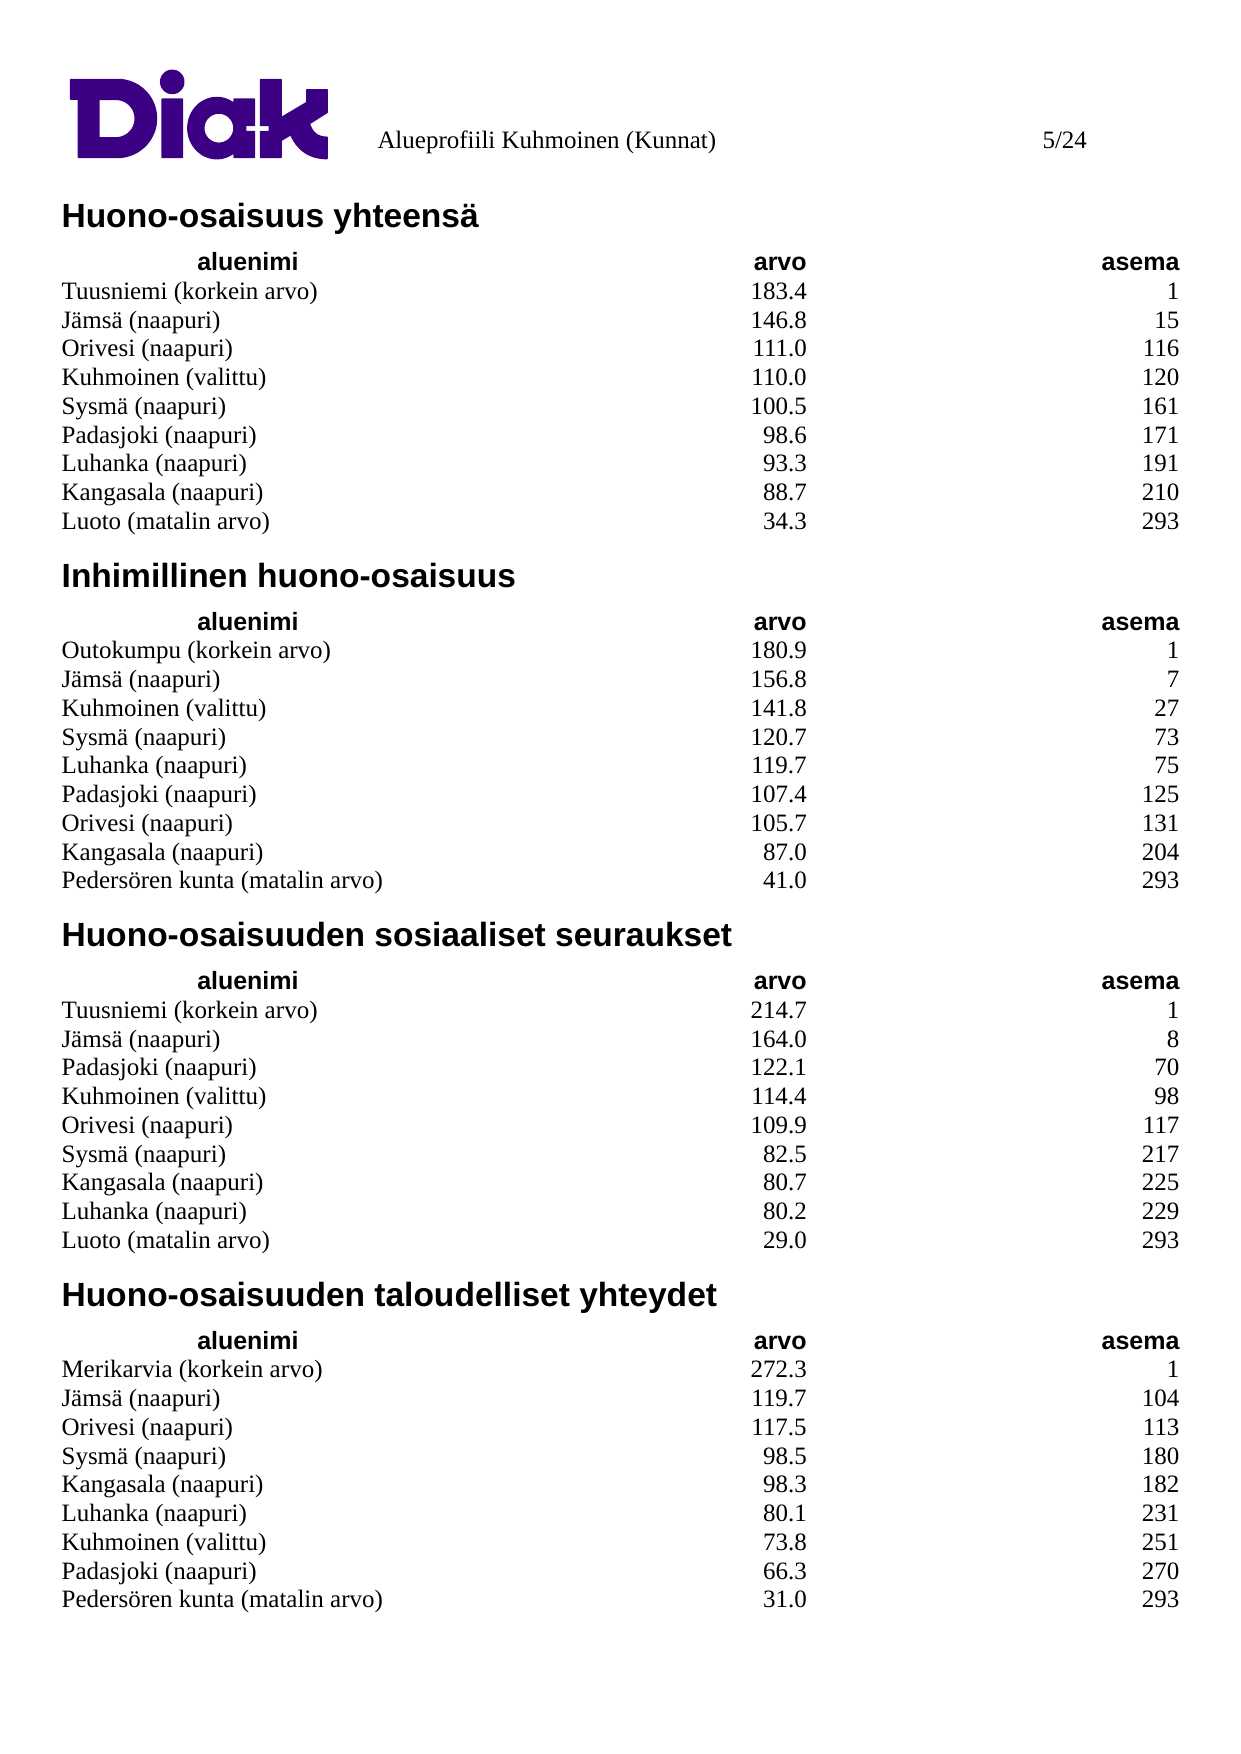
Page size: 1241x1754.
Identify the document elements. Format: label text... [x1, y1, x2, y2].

table_cell 80.1 [434, 1498, 806, 1527]
table_cell 1 [806, 995, 1179, 1024]
table_cell 229 [806, 1196, 1179, 1225]
table_cell 29.0 [434, 1225, 806, 1254]
table_cell 119.7 [434, 751, 806, 779]
table_cell Kuhmoinen (valittu) [61, 362, 434, 391]
table_cell Outokumpu (korkein arvo) [61, 636, 434, 664]
subtitle Huono-osaisuuden sosiaaliset seuraukset [61, 915, 1179, 954]
table_cell 293 [806, 1585, 1179, 1613]
subtitle Huono-osaisuuden taloudelliset yhteydet [61, 1274, 1179, 1313]
table_cell Padasjoki (naapuri) [61, 779, 434, 808]
table_cell 161 [806, 391, 1179, 420]
table_cell Kangasala (naapuri) [61, 837, 434, 866]
table_cell 73 [806, 722, 1179, 751]
table_cell Jämsä (naapuri) [61, 1383, 434, 1412]
table_header arvo [434, 607, 806, 636]
table_cell 251 [806, 1527, 1179, 1556]
table_cell Orivesi (naapuri) [61, 1110, 434, 1139]
table_cell 66.3 [434, 1556, 806, 1584]
table_cell 98 [806, 1081, 1179, 1110]
table_cell 116 [806, 334, 1179, 362]
table_cell 109.9 [434, 1110, 806, 1139]
table_cell 31.0 [434, 1585, 806, 1613]
table_cell 1 [806, 276, 1179, 305]
table_cell 1 [806, 636, 1179, 664]
table_cell 171 [806, 420, 1179, 448]
table_cell 141.8 [434, 693, 806, 722]
table_cell 180 [806, 1441, 1179, 1469]
table_cell Orivesi (naapuri) [61, 1412, 434, 1441]
table_cell 293 [806, 866, 1179, 894]
table_header aluenimi [61, 1326, 434, 1354]
table_header arvo [434, 966, 806, 995]
table_cell 88.7 [434, 477, 806, 506]
table_cell Jämsä (naapuri) [61, 305, 434, 333]
table_cell 41.0 [434, 866, 806, 894]
table_cell 117 [806, 1110, 1179, 1139]
table_cell 87.0 [434, 837, 806, 866]
table_cell 231 [806, 1498, 1179, 1527]
table_cell 80.2 [434, 1196, 806, 1225]
table_cell Luhanka (naapuri) [61, 1498, 434, 1527]
table_cell Sysmä (naapuri) [61, 722, 434, 751]
table_cell 293 [806, 506, 1179, 535]
table_cell 8 [806, 1024, 1179, 1052]
table_cell 82.5 [434, 1139, 806, 1167]
table_cell Luoto (matalin arvo) [61, 1225, 434, 1254]
table_cell Kuhmoinen (valittu) [61, 1081, 434, 1110]
table_header asema [806, 966, 1179, 995]
table_cell 217 [806, 1139, 1179, 1167]
table_cell 80.7 [434, 1168, 806, 1196]
table_cell 15 [806, 305, 1179, 333]
table_cell Padasjoki (naapuri) [61, 1556, 434, 1584]
table_cell 164.0 [434, 1024, 806, 1052]
table_cell 105.7 [434, 808, 806, 837]
table_cell Luhanka (naapuri) [61, 1196, 434, 1225]
table_cell 104 [806, 1383, 1179, 1412]
table_cell Jämsä (naapuri) [61, 1024, 434, 1052]
table_cell Jämsä (naapuri) [61, 664, 434, 693]
table_cell Pedersören kunta (matalin arvo) [61, 866, 434, 894]
table_cell 111.0 [434, 334, 806, 362]
table_cell 204 [806, 837, 1179, 866]
table_cell 70 [806, 1053, 1179, 1081]
table_cell 293 [806, 1225, 1179, 1254]
table_cell 180.9 [434, 636, 806, 664]
table_cell 182 [806, 1470, 1179, 1498]
table_cell 125 [806, 779, 1179, 808]
table_cell Kangasala (naapuri) [61, 477, 434, 506]
table_cell 100.5 [434, 391, 806, 420]
table_cell Luhanka (naapuri) [61, 751, 434, 779]
table_cell 119.7 [434, 1383, 806, 1412]
table_cell 120 [806, 362, 1179, 391]
table_cell 120.7 [434, 722, 806, 751]
table_header aluenimi [61, 966, 434, 995]
table_cell 214.7 [434, 995, 806, 1024]
table_cell 117.5 [434, 1412, 806, 1441]
table_cell 27 [806, 693, 1179, 722]
table_cell 131 [806, 808, 1179, 837]
table_cell Padasjoki (naapuri) [61, 1053, 434, 1081]
table_cell 93.3 [434, 449, 806, 477]
table_cell 146.8 [434, 305, 806, 333]
table_header arvo [434, 1326, 806, 1354]
table_cell 272.3 [434, 1355, 806, 1383]
table_cell Tuusniemi (korkein arvo) [61, 995, 434, 1024]
table_cell Luhanka (naapuri) [61, 449, 434, 477]
table_cell 1 [806, 1355, 1179, 1383]
table_cell Sysmä (naapuri) [61, 1441, 434, 1469]
table_cell 75 [806, 751, 1179, 779]
table_cell 210 [806, 477, 1179, 506]
table_cell 191 [806, 449, 1179, 477]
table_cell Orivesi (naapuri) [61, 334, 434, 362]
table_header asema [806, 247, 1179, 276]
table_cell 73.8 [434, 1527, 806, 1556]
table_cell Kangasala (naapuri) [61, 1470, 434, 1498]
table_header asema [806, 1326, 1179, 1354]
table_cell 34.3 [434, 506, 806, 535]
table_cell Sysmä (naapuri) [61, 1139, 434, 1167]
subtitle Inhimillinen huono-osaisuus [61, 556, 1179, 594]
table_header aluenimi [61, 247, 434, 276]
table_cell 122.1 [434, 1053, 806, 1081]
table_header arvo [434, 247, 806, 276]
table_cell Kangasala (naapuri) [61, 1168, 434, 1196]
table_cell 270 [806, 1556, 1179, 1584]
table_cell 156.8 [434, 664, 806, 693]
table_cell 113 [806, 1412, 1179, 1441]
table_cell Padasjoki (naapuri) [61, 420, 434, 448]
table_cell 183.4 [434, 276, 806, 305]
table_cell 7 [806, 664, 1179, 693]
table_cell Orivesi (naapuri) [61, 808, 434, 837]
table_cell Pedersören kunta (matalin arvo) [61, 1585, 434, 1613]
table_cell Kuhmoinen (valittu) [61, 1527, 434, 1556]
table_cell 107.4 [434, 779, 806, 808]
table_header asema [806, 607, 1179, 636]
table_header aluenimi [61, 607, 434, 636]
table_cell Sysmä (naapuri) [61, 391, 434, 420]
table_cell 98.6 [434, 420, 806, 448]
table_cell Tuusniemi (korkein arvo) [61, 276, 434, 305]
table_cell Merikarvia (korkein arvo) [61, 1355, 434, 1383]
table_cell 114.4 [434, 1081, 806, 1110]
table_cell 110.0 [434, 362, 806, 391]
table_cell 98.3 [434, 1470, 806, 1498]
subtitle Huono-osaisuus yhteensä [61, 196, 1179, 235]
table_cell 98.5 [434, 1441, 806, 1469]
table_cell Luoto (matalin arvo) [61, 506, 434, 535]
table_cell 225 [806, 1168, 1179, 1196]
table_cell Kuhmoinen (valittu) [61, 693, 434, 722]
